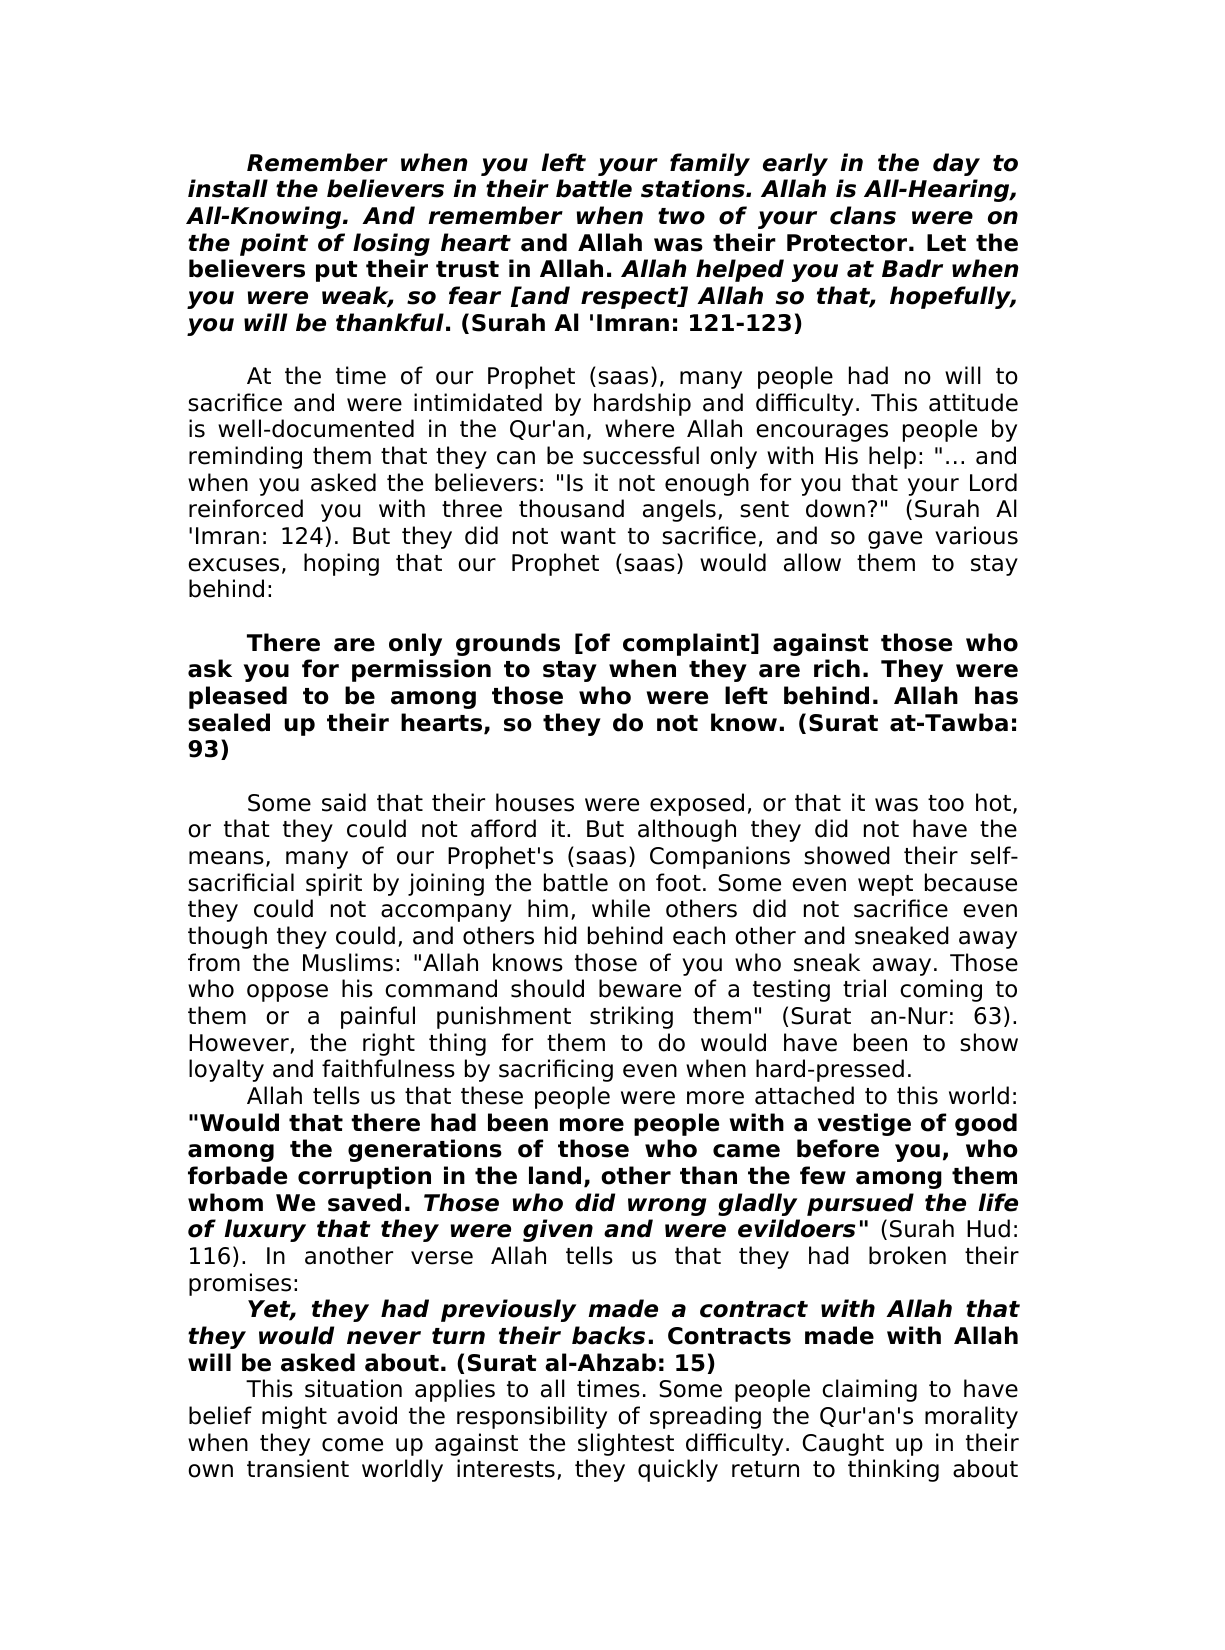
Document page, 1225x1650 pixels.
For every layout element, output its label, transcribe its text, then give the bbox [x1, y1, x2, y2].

text This situation applies to all times. Some people claiming to have belief might avoid the responsibility of spreading the Qur'an's morality when they come up against the slightest difficulty. Caught up in their own transient worldly interests, they quickly return to thinking about [187, 1377, 1020, 1483]
text At the time of our Prophet (saas), many people had no will to sacrifice and were intimidated by hardship and difficulty. This attitude is well-documented in the Qur'an, where Allah encourages people by reminding them that they can be successful only with His help: "… and when you asked the believers: "Is it not enough for you that your Lord reinforced you with three thousand angels, sent down?" (Surah Al 'Imran: 124). But they did not want to sacrifice, and so gave various excuses, hoping that our Prophet (saas) would allow them to stay behind: [187, 363, 1020, 603]
text There are only grounds [of complaint] against those who ask you for permission to stay when they are rich. They were pleased to be among those who were left behind. Allah has sealed up their hearts, so they do not know. (Surat at-Tawba: 93) [187, 630, 1020, 763]
text Allah tells us that these people were more attached to this world: "Would that there had been more people with a vestige of good among the generations of those who came before you, who forbade corruption in the land, other than the few among them whom We saved. Those who did wrong gladly pursued the life of luxury that they were given and were evildoers" (Surah Hud: 116). In another verse Allah tells us that they had broken their promises: [187, 1083, 1020, 1297]
text Some said that their houses were exposed, or that it was too hot, or that they could not afford it. But although they did not have the means, many of our Prophet's (saas) Companions showed their self-sacrificial spirit by joining the battle on foot. Some even wept because they could not accompany him, while others did not sacrifice even though they could, and others hid behind each other and sneaked away from the Muslims: "Allah knows those of you who sneak away. Those who oppose his command should beware of a testing trial coming to them or a painful punishment striking them" (Surat an-Nur: 63). However, the right thing for them to do would have been to show loyalty and faithfulness by sacrificing even when hard-pressed. [187, 790, 1020, 1083]
text Remember when you left your family early in the day to install the believers in their battle stations. Allah is All-Hearing, All-Knowing. And remember when two of your clans were on the point of losing heart and Allah was their Protector. Let the believers put their trust in Allah. Allah helped you at Badr when you were weak, so fear [and respect] Allah so that, hopefully, you will be thankful. (Surah Al 'Imran: 121-123) [187, 150, 1020, 337]
text Yet, they had previously made a contract with Allah that they would never turn their backs. Contracts made with Allah will be asked about. (Surat al-Ahzab: 15) [187, 1297, 1020, 1377]
